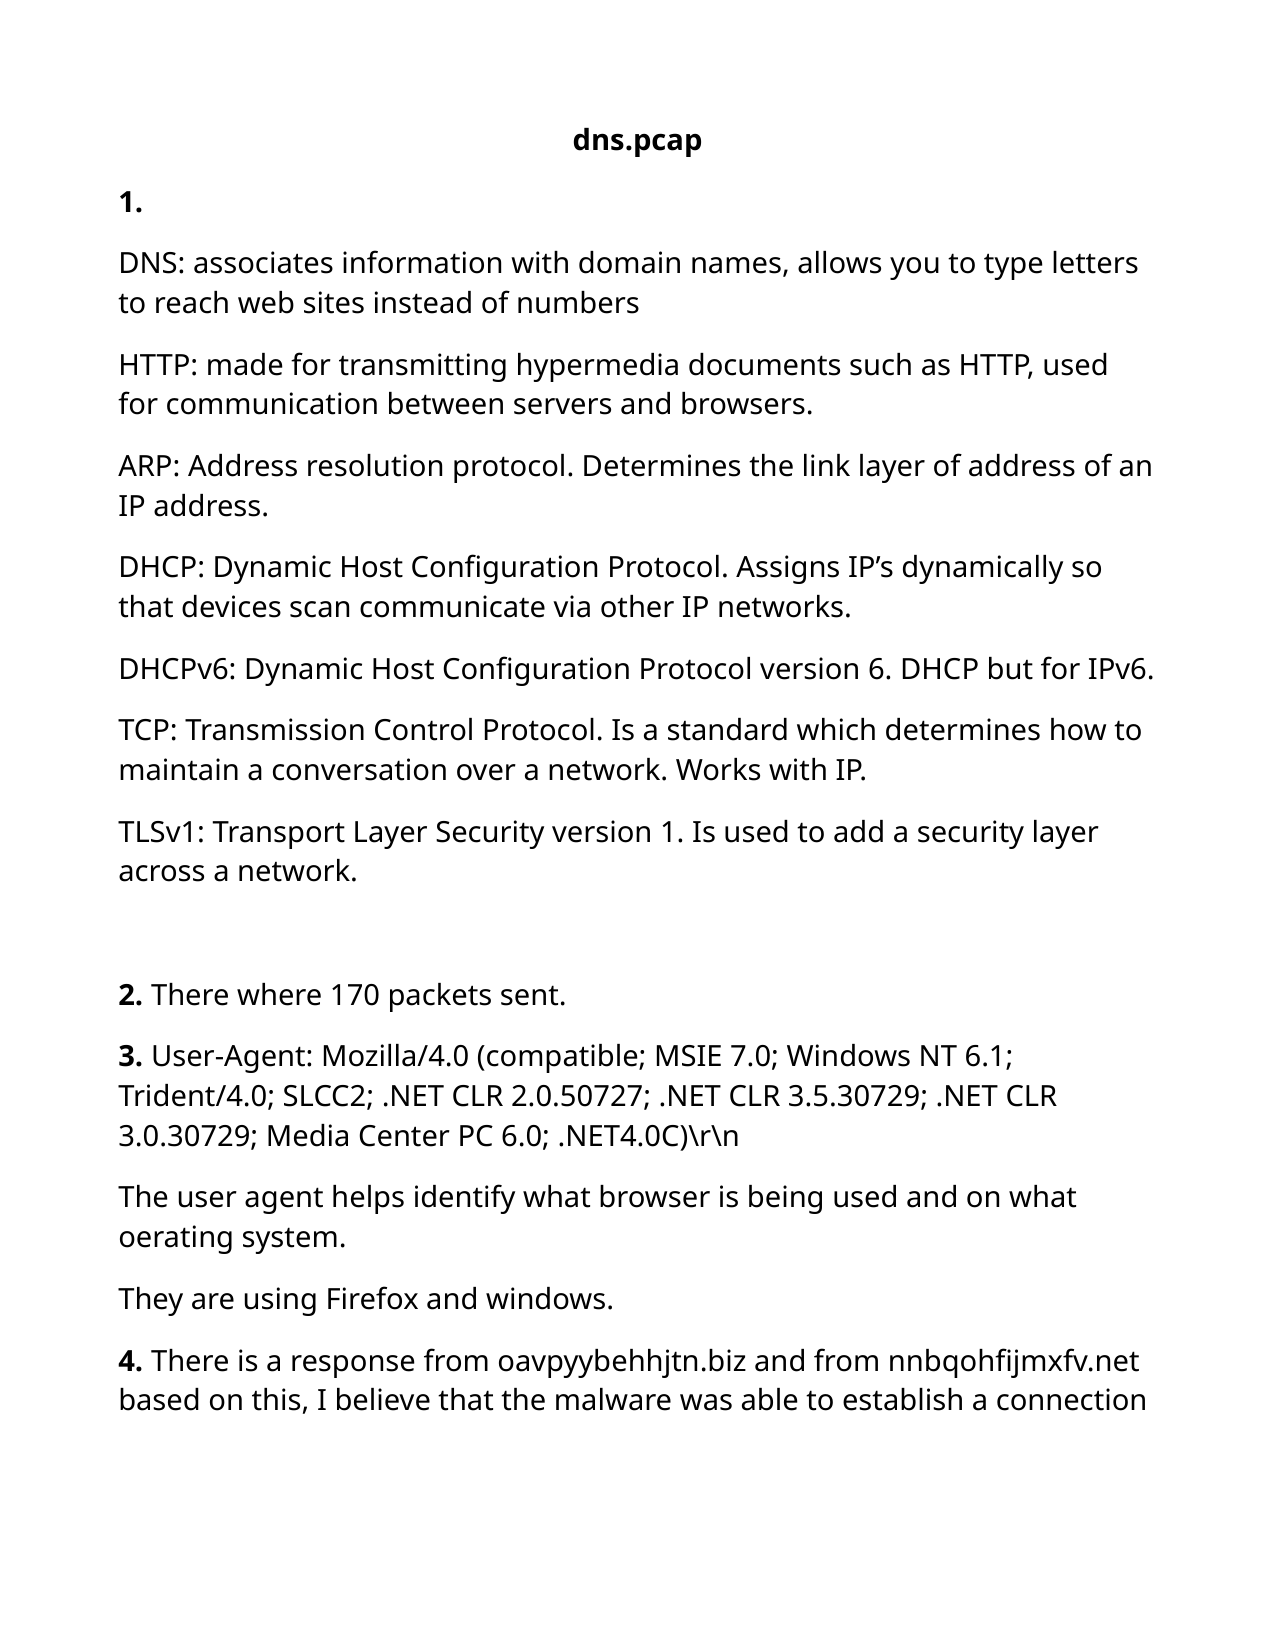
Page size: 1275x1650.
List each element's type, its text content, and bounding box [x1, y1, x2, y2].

text DNS: associates information with domain names, allows you to type letters to reach web sites instead of numbers [118, 243, 1157, 322]
text They are using Firefox and windows. [118, 1278, 1157, 1318]
text DHCP: Dynamic Host Configuration Protocol. Assigns IP’s dynamically so that devices scan communicate via other IP networks. [118, 547, 1157, 626]
text ARP: Address resolution protocol. Determines the link layer of address of an IP address. [118, 445, 1157, 525]
text 2. There where 170 packets sent. [118, 974, 1157, 1014]
text dns.pcap [118, 119, 1157, 159]
text 1. [118, 181, 1157, 221]
text The user agent helps identify what browser is being used and on what oerating system. [118, 1177, 1157, 1256]
text HTTP: made for transmitting hypermedia documents such as HTTP, used for communication between servers and browsers. [118, 344, 1157, 423]
text 3. User-Agent: Mozilla/4.0 (compatible; MSIE 7.0; Windows NT 6.1; Trident/4.0; SLCC2; .NET CLR 2.0.50727; .NET CLR 3.5.30729; .NET CLR 3.0.30729; Media Center PC 6.0; .NET4.0C)\r\n [118, 1036, 1157, 1155]
text 4. There is a response from oavpyybehhjtn.biz and from nnbqohfijmxfv.net based on this, I believe that the malware was able to establish a connection [118, 1340, 1157, 1419]
text TCP: Transmission Control Protocol. Is a standard which determines how to maintain a conversation over a network. Works with IP. [118, 710, 1157, 789]
text TLSv1: Transport Layer Security version 1. Is used to add a security layer across a network. [118, 811, 1157, 890]
text DHCPv6: Dynamic Host Configuration Protocol version 6. DHCP but for IPv6. [118, 648, 1157, 688]
